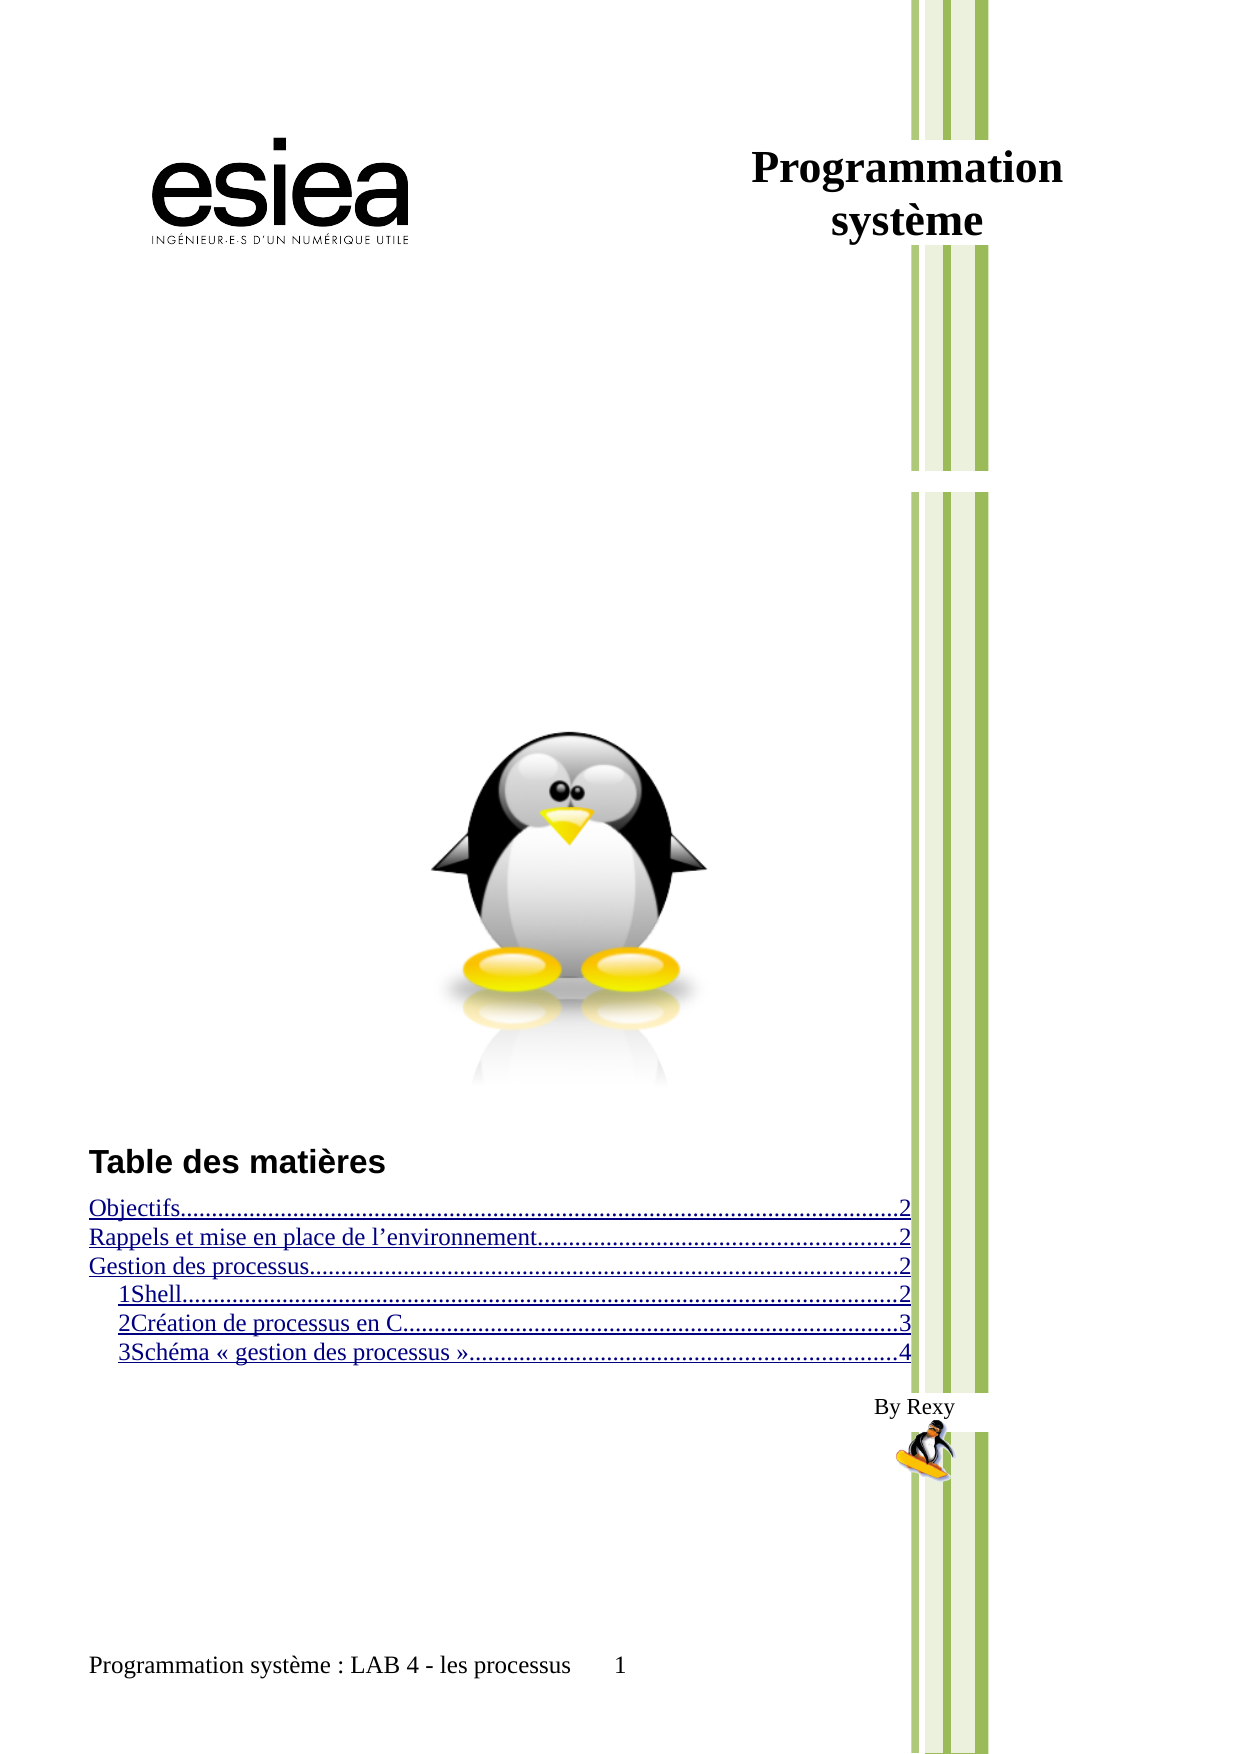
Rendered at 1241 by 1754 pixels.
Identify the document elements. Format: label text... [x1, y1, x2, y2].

text [989, 1222, 1152, 1251]
text Objectifs 2 [88, 1193, 911, 1218]
text Gestion des processus 2 [88, 1251, 911, 1276]
subtitle Table des matières [88, 1142, 911, 1181]
text 2Création de processus en C 3 [118, 1308, 911, 1333]
text 3Schéma « gestion des processus » 4 [118, 1337, 911, 1362]
text [989, 1337, 1152, 1366]
subtitle [989, 1142, 1152, 1181]
text [989, 1279, 1152, 1308]
text Rappels et mise en place de l’environnement 2 [88, 1222, 911, 1247]
text [989, 1308, 1152, 1337]
text [989, 1251, 1152, 1279]
text [989, 1193, 1152, 1222]
text 1Shell 2 [118, 1279, 911, 1304]
text By Rexy [874, 1393, 991, 1419]
text Programmation système [750, 140, 1064, 245]
